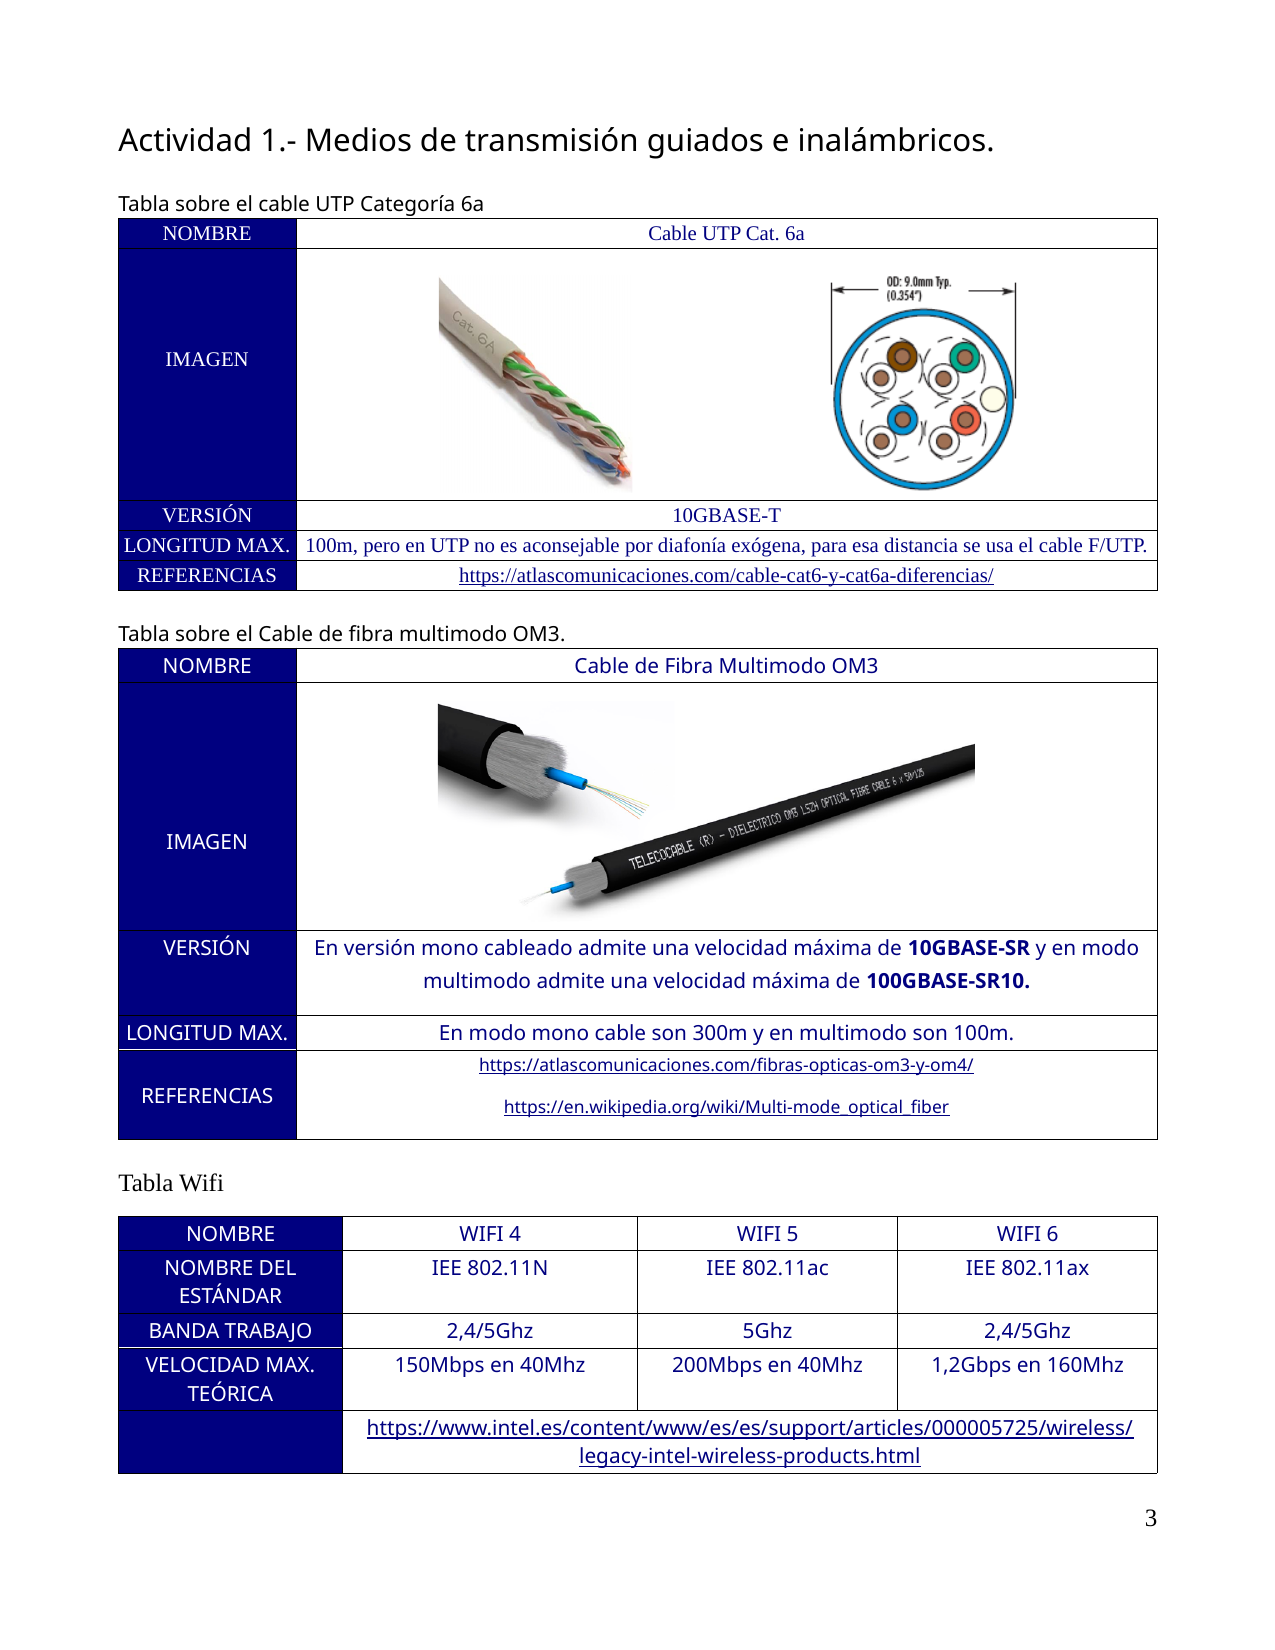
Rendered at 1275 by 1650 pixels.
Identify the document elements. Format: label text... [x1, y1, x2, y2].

table_cell IEE 802.11N [343, 1251, 637, 1313]
table_cell VERSIÓN [119, 931, 296, 1015]
table_cell https://atlascomunicaciones.com/fibras-opticas-om3-y-om4/ https://en.wikipedia.org/wiki/Multi-mode_optical_fiber [297, 1051, 1157, 1139]
table_cell 200Mbps en 40Mhz [638, 1349, 897, 1410]
text Actividad 1.- Medios de transmisión guiados e inalámbricos. [118, 118, 1157, 161]
table_cell [297, 683, 1157, 930]
table_cell [297, 249, 1157, 500]
text Tabla sobre el cable UTP Categoría 6a [118, 189, 1157, 218]
table_cell IEE 802.11ac [638, 1251, 897, 1313]
table_cell https://www.intel.es/content/www/es/es/support/articles/000005725/wireless/legacy-intel-wireless-products.html [343, 1411, 1157, 1473]
table_cell 150Mbps en 40Mhz [343, 1349, 637, 1410]
table_cell VERSIÓN [119, 501, 296, 530]
table_cell 100m, pero en UTP no es aconsejable por diafonía exógena, para esa distancia se usa el cable F/UTP. [297, 531, 1157, 560]
picture [438, 275, 633, 493]
table_cell 10GBASE-T [297, 501, 1157, 530]
table_cell 1,2Gbps en 160Mhz [898, 1349, 1157, 1410]
table_cell REFERENCIAS [119, 561, 296, 590]
table_cell VELOCIDAD MAX. TEÓRICA [119, 1349, 342, 1410]
text Tabla Wifi [118, 1168, 1157, 1197]
table_cell IEE 802.11ax [898, 1251, 1157, 1313]
table_header WIFI 4 [343, 1217, 637, 1250]
table_header Cable UTP Cat. 6a [297, 219, 1157, 248]
table_cell 2,4/5Ghz [343, 1314, 637, 1347]
table_header Cable de Fibra Multimodo OM3 [297, 649, 1157, 682]
table_header WIFI 6 [898, 1217, 1157, 1250]
table_header NOMBRE [119, 1217, 342, 1250]
table_header NOMBRE [119, 219, 296, 248]
table_cell En versión mono cableado admite una velocidad máxima de 10GBASE-SR y en modo multimodo admite una velocidad máxima de 100GBASE-SR10. [297, 931, 1157, 1015]
table_cell REFERENCIAS [119, 1051, 296, 1139]
text Tabla sobre el Cable de fibra multimodo OM3. [118, 619, 1157, 648]
table_cell LONGITUD MAX. [119, 531, 296, 560]
picture [437, 701, 975, 922]
table_cell IMAGEN [119, 683, 296, 930]
table_cell BANDA TRABAJO [119, 1314, 342, 1347]
table_cell NOMBRE DEL ESTÁNDAR [119, 1251, 342, 1313]
picture [826, 275, 1020, 493]
table_cell LONGITUD MAX. [119, 1016, 296, 1049]
table_header WIFI 5 [638, 1217, 897, 1250]
table_cell En modo mono cable son 300m y en multimodo son 100m. [297, 1016, 1157, 1049]
table_cell IMAGEN [119, 249, 296, 500]
table_header NOMBRE [119, 649, 296, 682]
table_cell [119, 1411, 342, 1473]
table_cell 5Ghz [638, 1314, 897, 1347]
table_cell https://atlascomunicaciones.com/cable-cat6-y-cat6a-diferencias/ [297, 561, 1157, 590]
table_cell 2,4/5Ghz [898, 1314, 1157, 1347]
